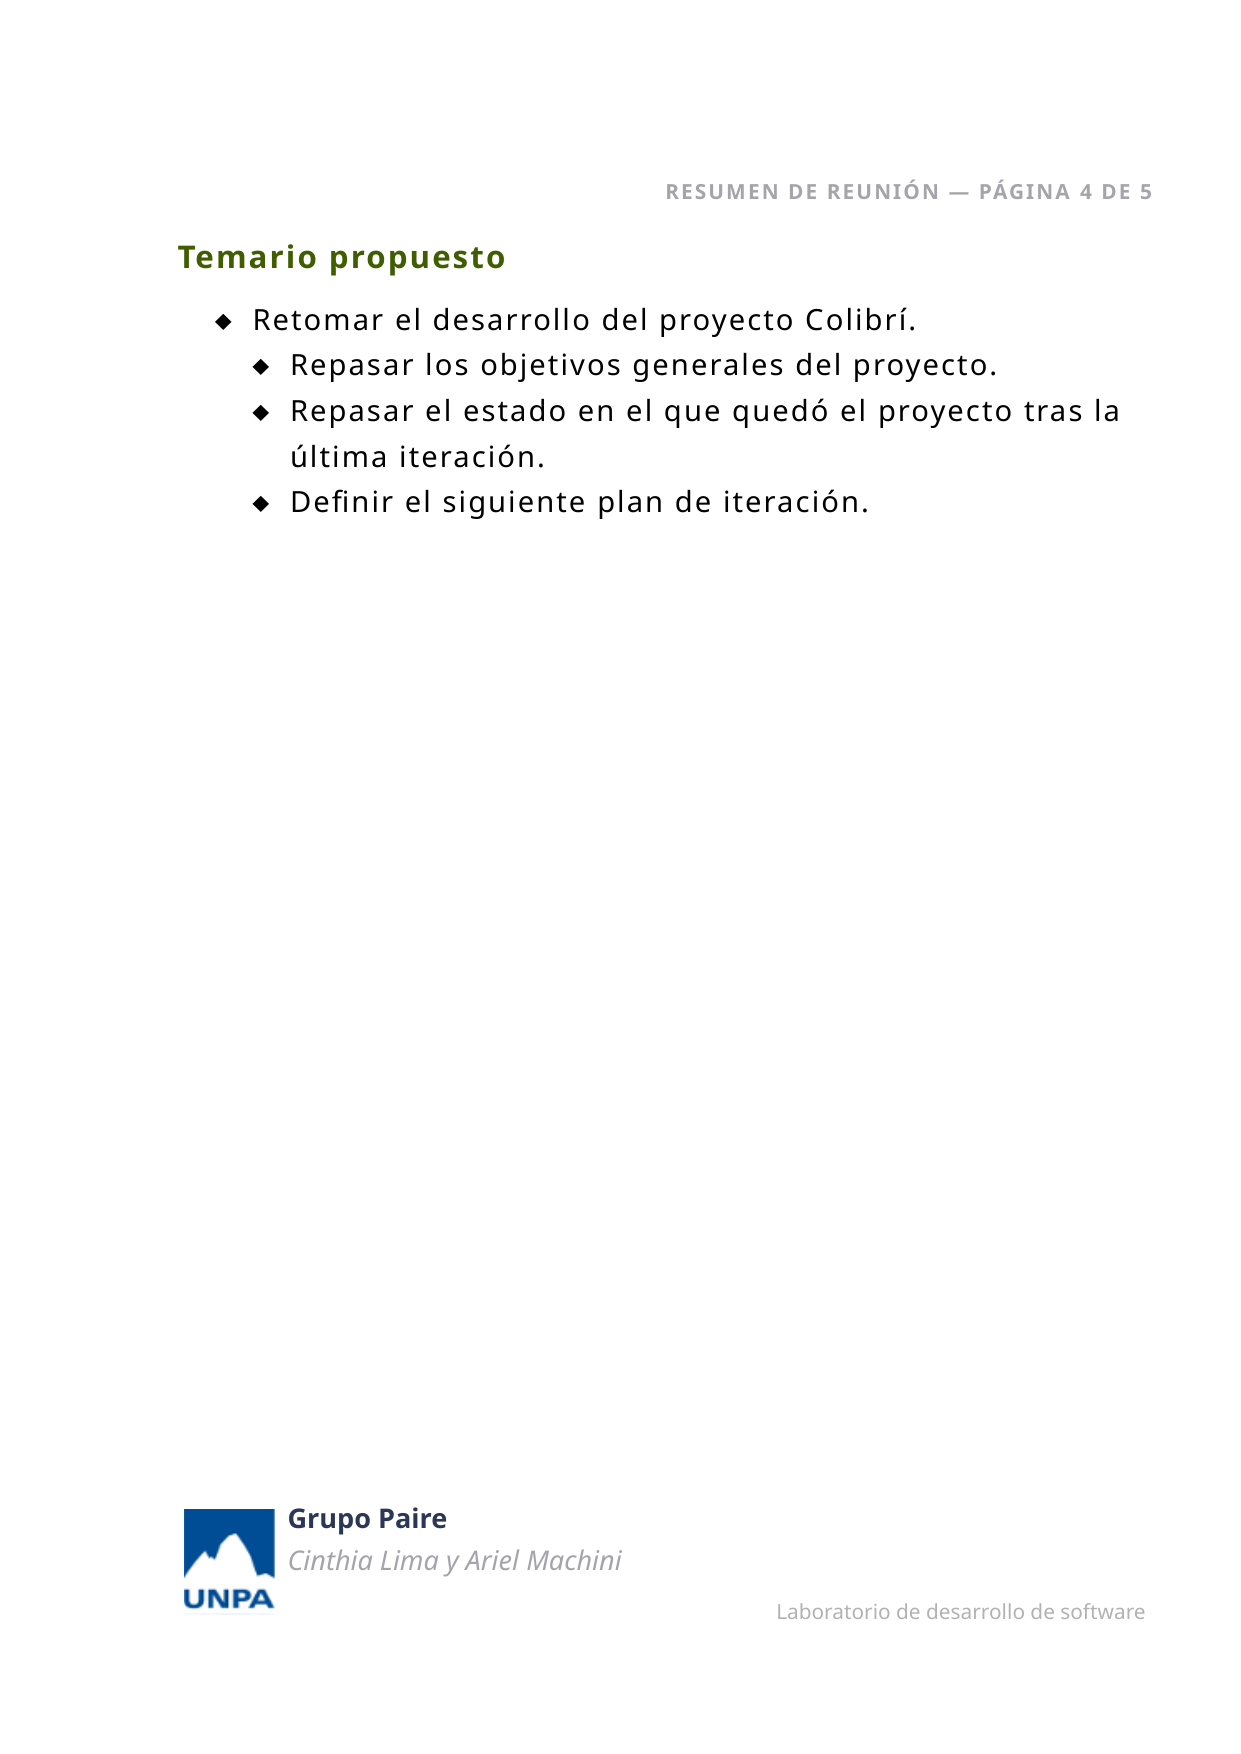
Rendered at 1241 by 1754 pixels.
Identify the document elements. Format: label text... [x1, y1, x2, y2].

text Temario propuesto [177, 235, 1152, 278]
list Repasar el estado en el que quedó el proyecto tras la última iteración. [252, 390, 1152, 476]
picture [184, 1509, 275, 1615]
list Retomar el desarrollo del proyecto Colibrí. [215, 299, 1152, 339]
list Definir el siguiente plan de iteración. [252, 481, 1152, 521]
list Repasar los objetivos generales del proyecto. [252, 344, 1152, 384]
